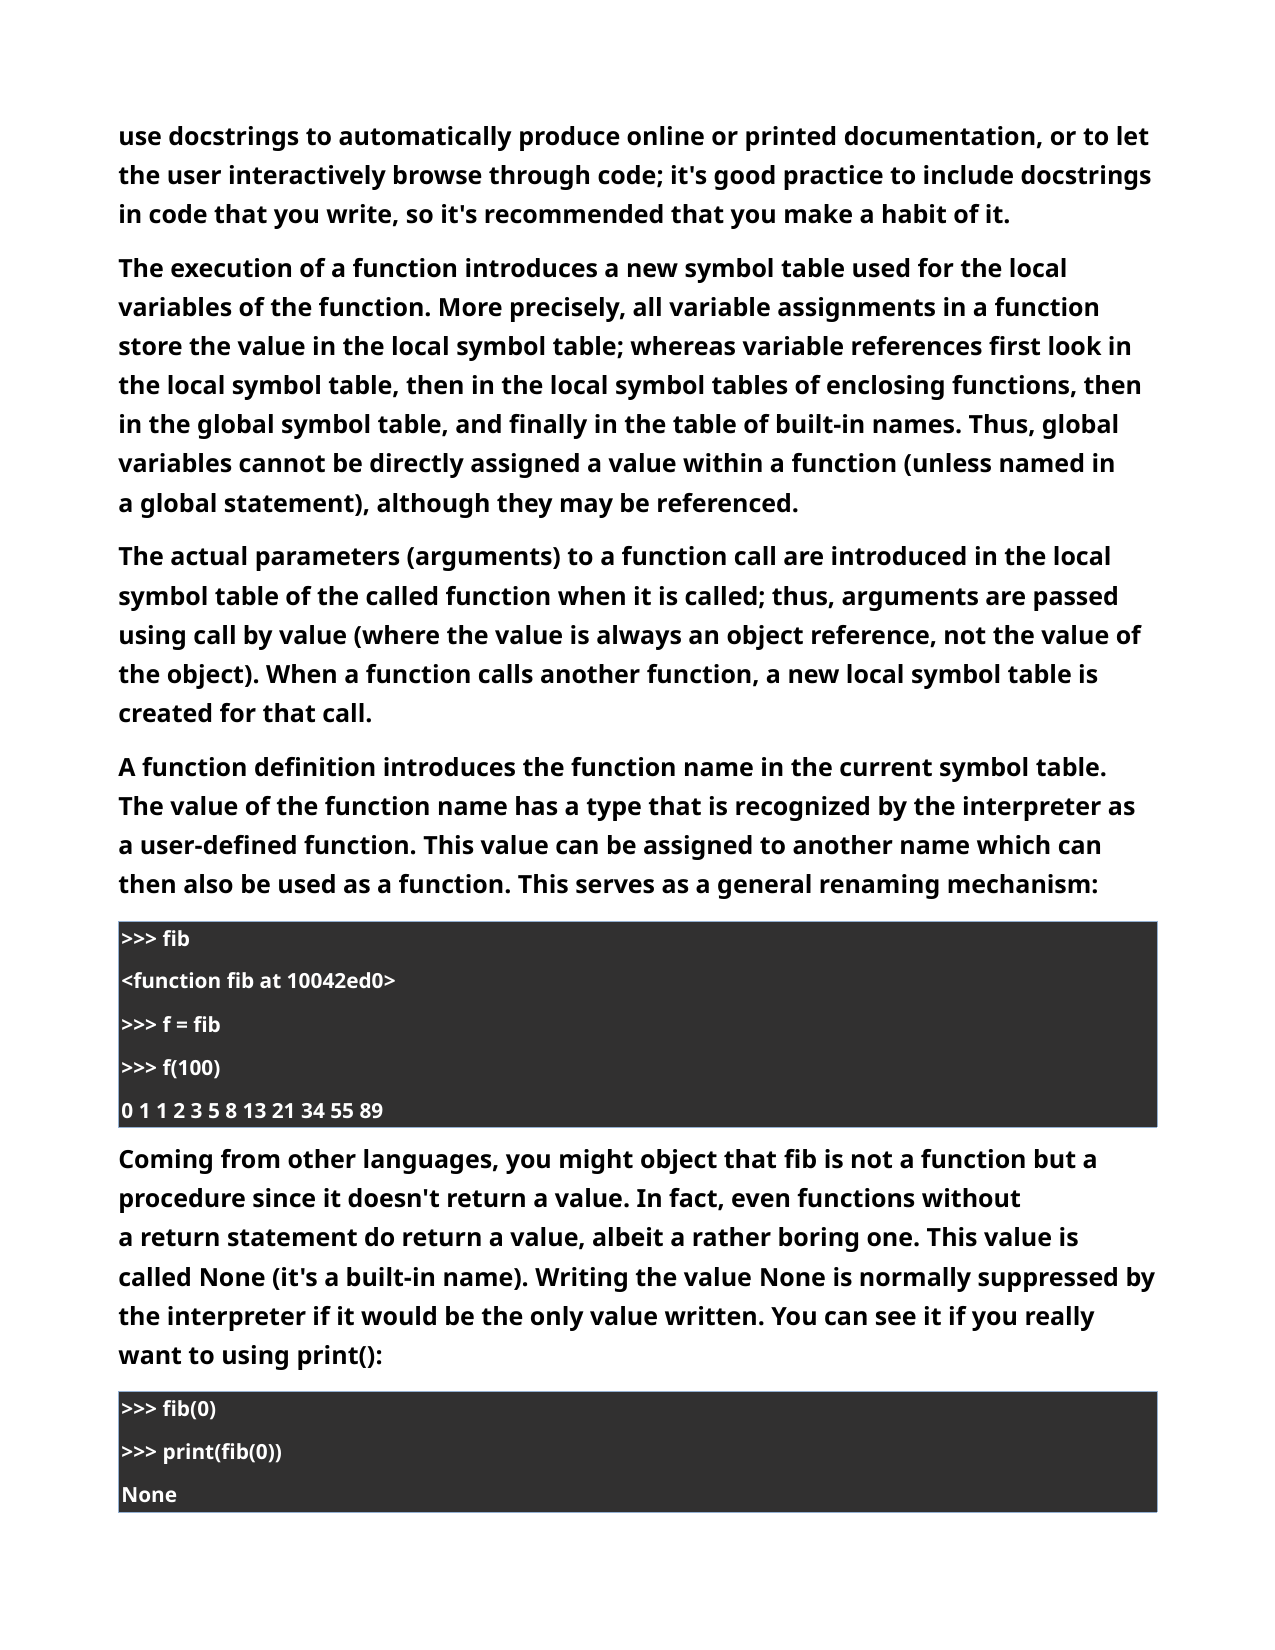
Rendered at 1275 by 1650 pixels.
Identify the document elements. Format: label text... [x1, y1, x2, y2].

text <function fib at 10042ed0> [119, 964, 1157, 995]
text 0 1 1 2 3 5 8 13 21 34 55 89 [119, 1093, 1157, 1127]
text A function definition introduces the function name in the current symbol table. The value of the function name has a type that is recognized by the interpreter as a user-defined function. This value can be assigned to another name which can then also be used as a function. This serves as a general renaming mechanism: [118, 749, 1157, 901]
text None [119, 1477, 1157, 1512]
text >>> fib(0) [119, 1392, 1157, 1423]
text The actual parameters (arguments) to a function call are introduced in the local symbol table of the called function when it is called; thus, arguments are passed using call by value (where the value is always an object reference, not the value of the object). When a function calls another function, a new local symbol table is created for that call. [118, 539, 1157, 730]
text >>> f(100) [119, 1050, 1157, 1081]
text use docstrings to automatically produce online or printed documentation, or to let the user interactively browse through code; it's good practice to include docstrings in code that you write, so it's recommended that you make a habit of it. [118, 118, 1157, 231]
text Coming from other languages, you might object that fib is not a function but a procedure since it doesn't return a value. In fact, even functions without a return statement do return a value, albeit a rather boring one. This value is called None (it's a built-in name). Writing the value None is normally suppressed by the interpreter if it would be the only value written. You can see it if you really want to using print(): [118, 1142, 1157, 1372]
text >>> f = fib [119, 1007, 1157, 1038]
text >>> print(fib(0)) [119, 1434, 1157, 1466]
text The execution of a function introduces a new symbol table used for the local variables of the function. More precisely, all variable assignments in a function store the value in the local symbol table; whereas variable references first look in the local symbol table, then in the local symbol tables of enclosing functions, then in the global symbol table, and finally in the table of built-in names. Thus, global variables cannot be directly assigned a value within a function (unless named in a global statement), although they may be referenced. [118, 250, 1157, 519]
text >>> fib [119, 922, 1157, 952]
